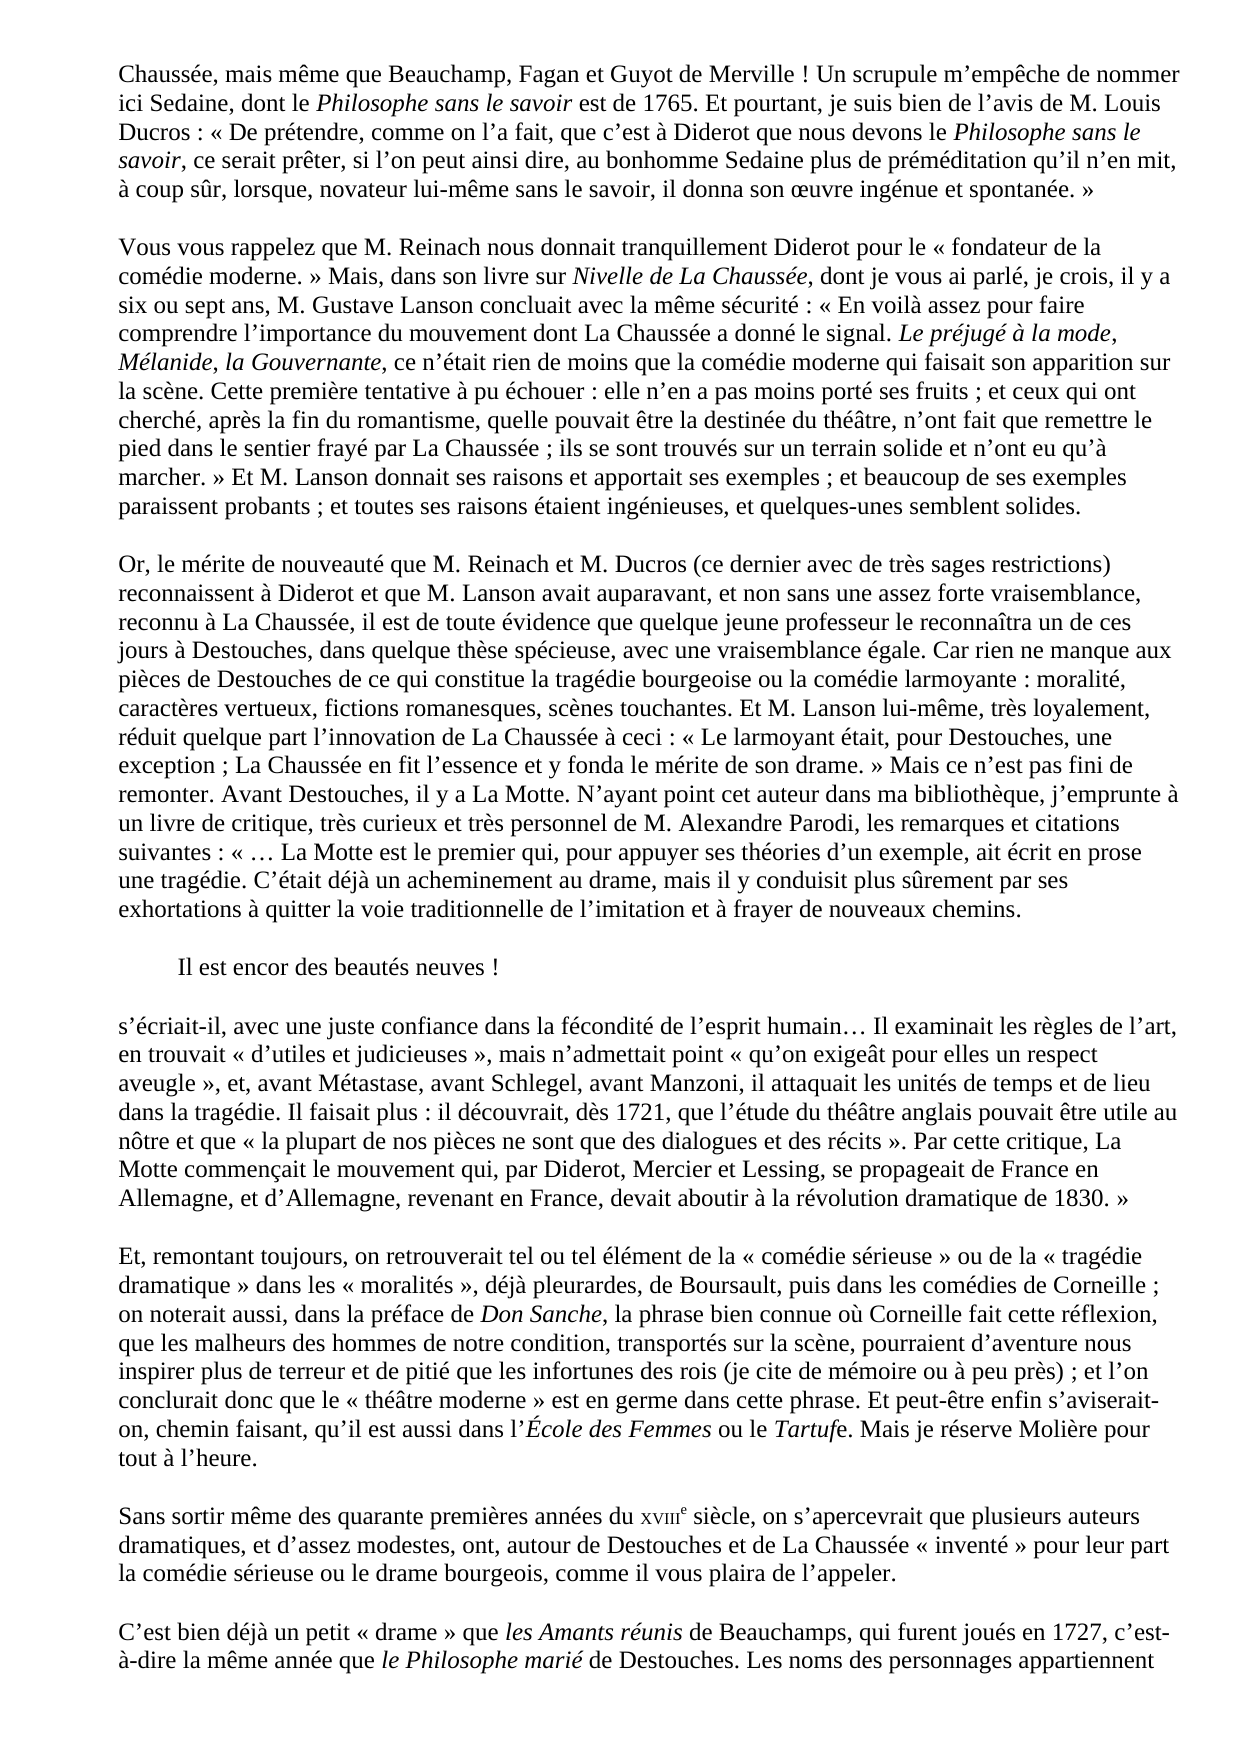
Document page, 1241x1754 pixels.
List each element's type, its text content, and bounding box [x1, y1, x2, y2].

text Et, remontant toujours, on retrouverait tel ou tel élément de la « comédie sérieuse » ou de la « tragédie dramatique » dans les « moralités », déjà pleurardes, de Boursault, puis dans les comédies de Corneille ; on noterait aussi, dans la préface de Don Sanche, la phrase bien connue où Corneille fait cette réflexion, que les malheurs des hommes de notre condition, transportés sur la scène, pourraient d’aventure nous inspirer plus de terreur et de pitié que les infortunes des rois (je cite de mémoire ou à peu près) ; et l’on conclurait donc que le « théâtre moderne » est en germe dans cette phrase. Et peut-être enfin s’aviserait-on, chemin faisant, qu’il est aussi dans l’École des Femmes ou le Tartufe. Mais je réserve Molière pour tout à l’heure. [118, 1241, 1181, 1471]
text s’écriait-il, avec une juste confiance dans la fécondité de l’esprit humain… Il examinait les règles de l’art, en trouvait « d’utiles et judicieuses », mais n’admettait point « qu’on exigeât pour elles un respect aveugle », et, avant Métastase, avant Schlegel, avant Manzoni, il attaquait les unités de temps et de lieu dans la tragédie. Il faisait plus : il découvrait, dès 1721, que l’étude du théâtre anglais pouvait être utile au nôtre et que « la plupart de nos pièces ne sont que des dialogues et des récits ». Par cette critique, La Motte commençait le mouvement qui, par Diderot, Mercier et Lessing, se propageait de France en Allemagne, et d’Allemagne, revenant en France, devait aboutir à la révolution dramatique de 1830. » [118, 1011, 1181, 1212]
text Sans sortir même des quarante premières années du xviiie siècle, on s’apercevrait que plusieurs auteurs dramatiques, et d’assez modestes, ont, autour de Destouches et de La Chaussée « inventé » pour leur part la comédie sérieuse ou le drame bourgeois, comme il vous plaira de l’appeler. [118, 1501, 1181, 1587]
text Chaussée, mais même que Beauchamp, Fagan et Guyot de Merville ! Un scrupule m’empêche de nommer ici Sedaine, dont le Philosophe sans le savoir est de 1765. Et pourtant, je suis bien de l’avis de M. Louis Ducros : « De prétendre, comme on l’a fait, que c’est à Diderot que nous devons le Philosophe sans le savoir, ce serait prêter, si l’on peut ainsi dire, au bonhomme Sedaine plus de préméditation qu’il n’en mit, à coup sûr, lorsque, novateur lui-même sans le savoir, il donna son œuvre ingénue et spontanée. » [118, 59, 1181, 203]
text Vous vous rappelez que M. Reinach nous donnait tranquillement Diderot pour le « fondateur de la comédie moderne. » Mais, dans son livre sur Nivelle de La Chaussée, dont je vous ai parlé, je crois, il y a six ou sept ans, M. Gustave Lanson concluait avec la même sécurité : « En voilà assez pour faire comprendre l’importance du mouvement dont La Chaussée a donné le signal. Le préjugé à la mode, Mélanide, la Gouvernante, ce n’était rien de moins que la comédie moderne qui faisait son apparition sur la scène. Cette première tentative à pu échouer : elle n’en a pas moins porté ses fruits ; et ceux qui ont cherché, après la fin du romantisme, quelle pouvait être la destinée du théâtre, n’ont fait que remettre le pied dans le sentier frayé par La Chaussée ; ils se sont trouvés sur un terrain solide et n’ont eu qu’à marcher. » Et M. Lanson donnait ses raisons et apportait ses exemples ; et beaucoup de ses exemples paraissent probants ; et toutes ses raisons étaient ingénieuses, et quelques-unes semblent solides. [118, 232, 1181, 520]
text Il est encor des beautés neuves ! [177, 952, 1122, 981]
text C’est bien déjà un petit « drame » que les Amants réunis de Beauchamps, qui furent joués en 1727, c’est-à-dire la même année que le Philosophe marié de Destouches. Les noms des personnages appartiennent [118, 1617, 1181, 1674]
text Or, le mérite de nouveauté que M. Reinach et M. Ducros (ce dernier avec de très sages restrictions) reconnaissent à Diderot et que M. Lanson avait auparavant, et non sans une assez forte vraisemblance, reconnu à La Chaussée, il est de toute évidence que quelque jeune professeur le reconnaîtra un de ces jours à Destouches, dans quelque thèse spécieuse, avec une vraisemblance égale. Car rien ne manque aux pièces de Destouches de ce qui constitue la tragédie bourgeoise ou la comédie larmoyante : moralité, caractères vertueux, fictions romanesques, scènes touchantes. Et M. Lanson lui-même, très loyalement, réduit quelque part l’innovation de La Chaussée à ceci : « Le larmoyant était, pour Destouches, une exception ; La Chaussée en fit l’essence et y fonda le mérite de son drame. » Mais ce n’est pas fini de remonter. Avant Destouches, il y a La Motte. N’ayant point cet auteur dans ma bibliothèque, j’emprunte à un livre de critique, très curieux et très personnel de M. Alexandre Parodi, les remarques et citations suivantes : « … La Motte est le premier qui, pour appuyer ses théories d’un exemple, ait écrit en prose une tragédie. C’était déjà un acheminement au drame, mais il y conduisit plus sûrement par ses exhortations à quitter la voie traditionnelle de l’imitation et à frayer de nouveaux chemins. [118, 549, 1181, 923]
